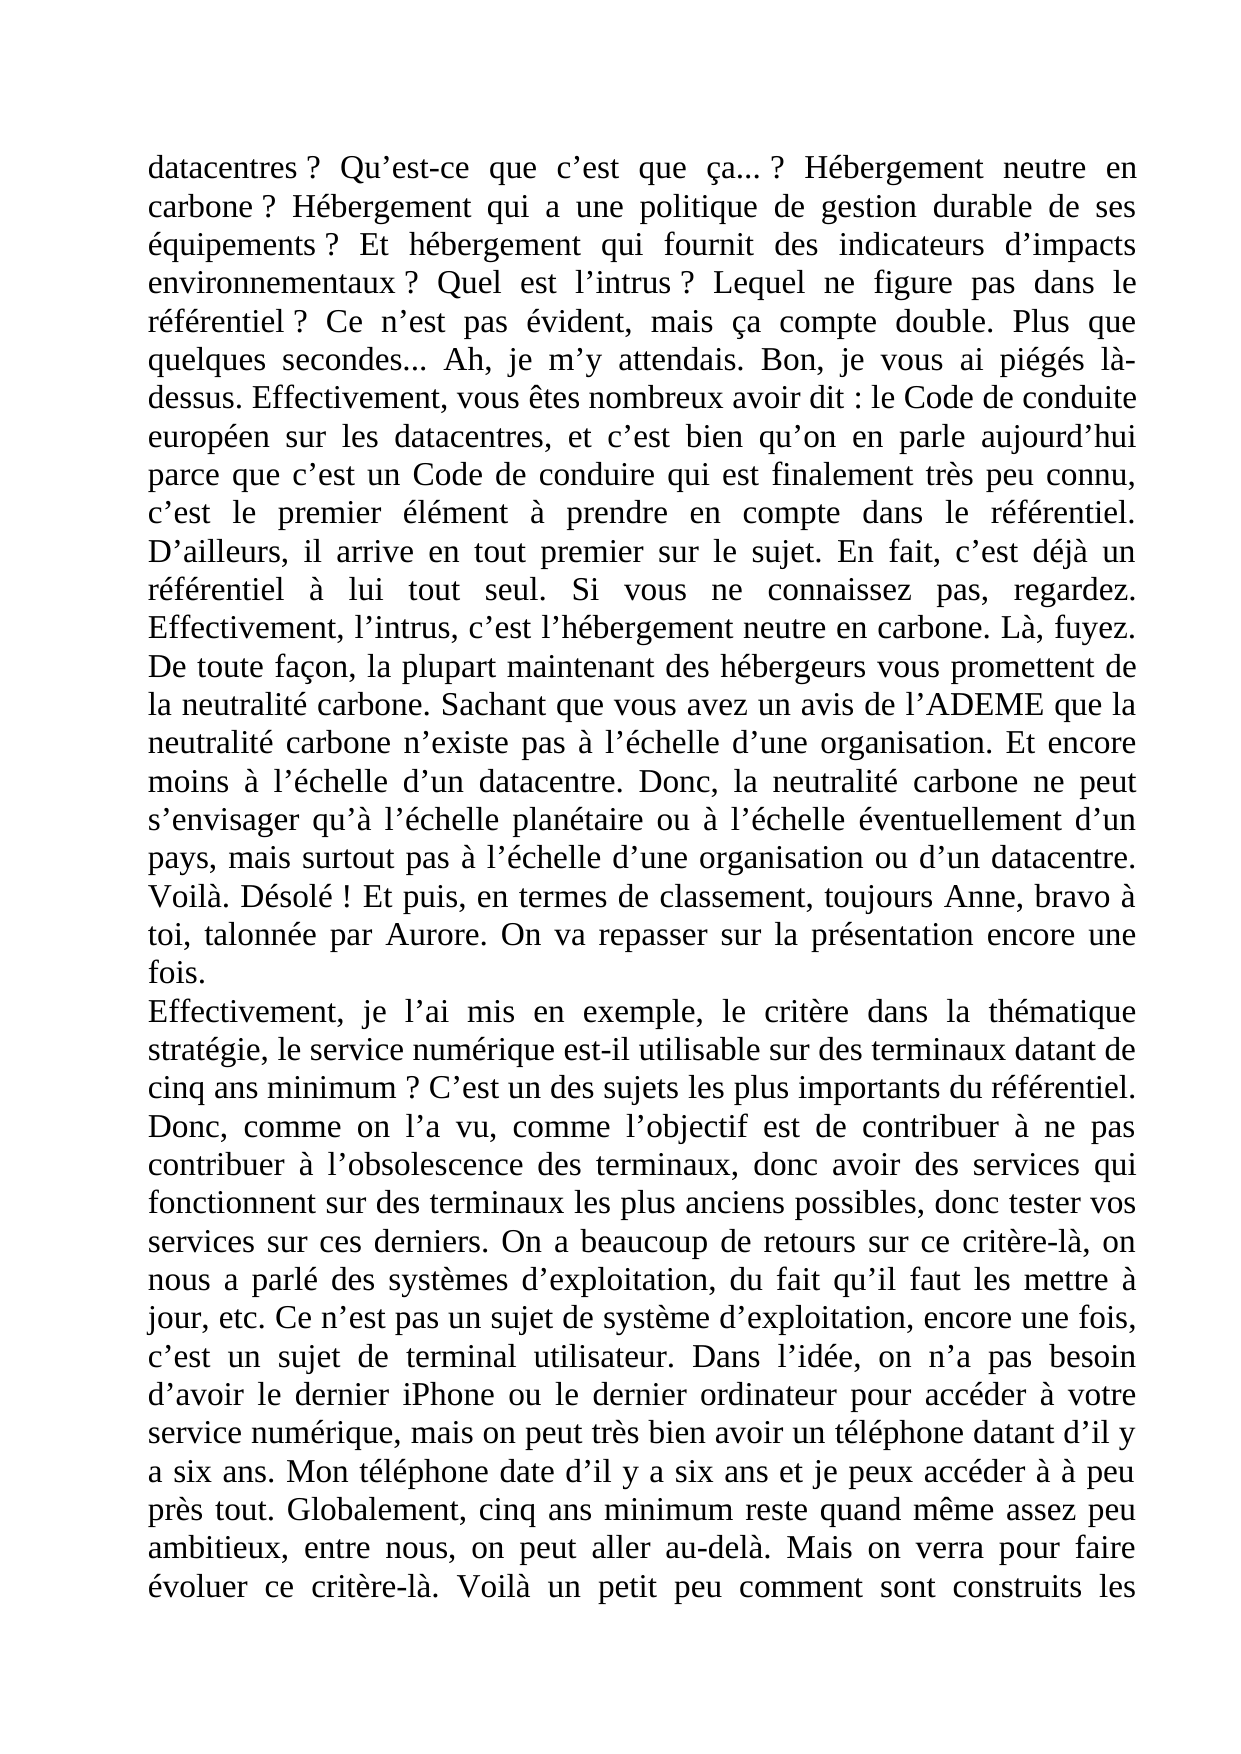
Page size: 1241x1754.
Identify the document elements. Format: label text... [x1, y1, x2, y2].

text Effectivement, je l’ai mis en exemple, le critère dans la thématique stratégie, le service numérique est-il utilisable sur des terminaux datant de cinq ans minimum ? C’est un des sujets les plus importants du référentiel. Donc, comme on l’a vu, comme l’objectif est de contribuer à ne pas contribuer à l’obsolescence des terminaux, donc avoir des services qui fonctionnent sur des terminaux les plus anciens possibles, donc tester vos services sur ces derniers. On a beaucoup de retours sur ce critère-là, on nous a parlé des systèmes d’exploitation, du fait qu’il faut les mettre à jour, etc. Ce n’est pas un sujet de système d’exploitation, encore une fois, c’est un sujet de terminal utilisateur. Dans l’idée, on n’a pas besoin d’avoir le dernier iPhone ou le dernier ordinateur pour accéder à votre service numérique, mais on peut très bien avoir un téléphone datant d’il y a six ans. Mon téléphone date d’il y a six ans et je peux accéder à à peu près tout. Globalement, cinq ans minimum reste quand même assez peu ambitieux, entre nous, on peut aller au-delà. Mais on verra pour faire évoluer ce critère-là. Voilà un petit peu comment sont construits les [148, 991, 1137, 1604]
text datacentres ? Qu’est-ce que c’est que ça... ? Hébergement neutre en carbone ? Hébergement qui a une politique de gestion durable de ses équipements ? Et hébergement qui fournit des indicateurs d’impacts environnementaux ? Quel est l’intrus ? Lequel ne figure pas dans le référentiel ? Ce n’est pas évident, mais ça compte double. Plus que quelques secondes... Ah, je m’y attendais. Bon, je vous ai piégés là-dessus. Effectivement, vous êtes nombreux avoir dit : le Code de conduite européen sur les datacentres, et c’est bien qu’on en parle aujourd’hui parce que c’est un Code de conduire qui est finalement très peu connu, c’est le premier élément à prendre en compte dans le référentiel. D’ailleurs, il arrive en tout premier sur le sujet. En fait, c’est déjà un référentiel à lui tout seul. Si vous ne connaissez pas, regardez. Effectivement, l’intrus, c’est l’hébergement neutre en carbone. Là, fuyez. De toute façon, la plupart maintenant des hébergeurs vous promettent de la neutralité carbone. Sachant que vous avez un avis de l’ADEME que la neutralité carbone n’existe pas à l’échelle d’une organisation. Et encore moins à l’échelle d’un datacentre. Donc, la neutralité carbone ne peut s’envisager qu’à l’échelle planétaire ou à l’échelle éventuellement d’un pays, mais surtout pas à l’échelle d’une organisation ou d’un datacentre. Voilà. Désolé ! Et puis, en termes de classement, toujours Anne, bravo à toi, talonnée par Aurore. On va repasser sur la présentation encore une fois. [148, 148, 1137, 991]
